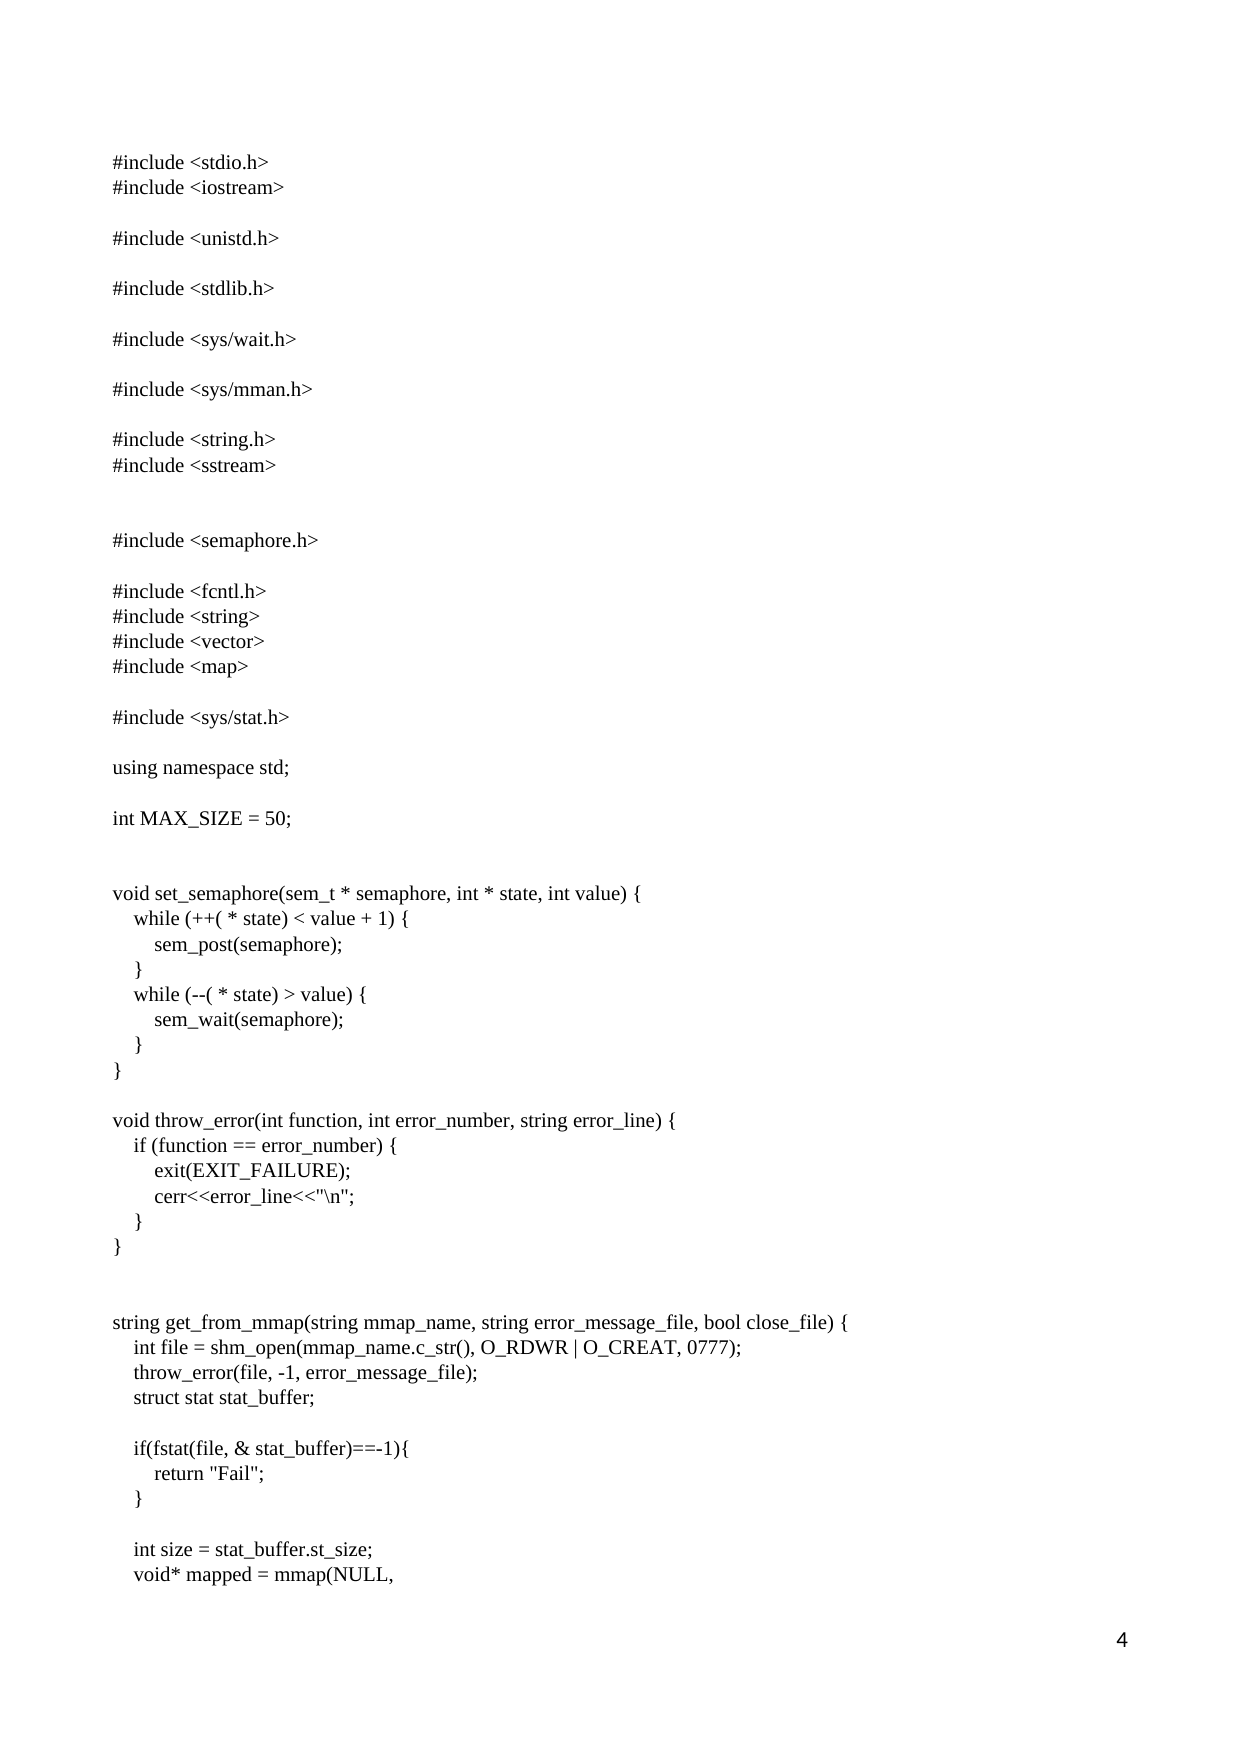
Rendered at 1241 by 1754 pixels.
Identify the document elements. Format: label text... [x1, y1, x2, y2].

text #include <sys/mman.h> [112, 377, 1128, 401]
text #include <sys/wait.h> [112, 326, 1128, 351]
text } [112, 957, 1128, 981]
text void* mapped = mmap(NULL, [112, 1562, 1128, 1586]
text #include <string> [112, 604, 1128, 628]
text int MAX_SIZE = 50; [112, 805, 1128, 829]
text while (--( * state) > value) { [112, 982, 1128, 1006]
text return "Fail"; [112, 1461, 1128, 1485]
text void throw_error(int function, int error_number, string error_line) { [112, 1108, 1128, 1132]
text cerr<<error_line<<"\n"; [112, 1183, 1128, 1208]
text #include <sys/stat.h> [112, 704, 1128, 729]
text while (++( * state) < value + 1) { [112, 906, 1128, 930]
text } [112, 1486, 1128, 1510]
text } [112, 1057, 1128, 1082]
text string get_from_mmap(string mmap_name, string error_message_file, bool close_file) { [112, 1309, 1128, 1334]
text #include <semaphore.h> [112, 528, 1128, 552]
text } [112, 1032, 1128, 1056]
text exit(EXIT_FAILURE); [112, 1158, 1128, 1182]
text #include <map> [112, 654, 1128, 678]
text if(fstat(file, & stat_buffer)==-1){ [112, 1436, 1128, 1460]
text sem_wait(semaphore); [112, 1007, 1128, 1031]
text #include <unistd.h> [112, 226, 1128, 250]
text } [112, 1234, 1128, 1258]
text #include <string.h> [112, 427, 1128, 451]
text int file = shm_open(mmap_name.c_str(), O_RDWR | O_CREAT, 0777); [112, 1335, 1128, 1359]
text #include <vector> [112, 629, 1128, 653]
text sem_post(semaphore); [112, 931, 1128, 956]
text #include <sstream> [112, 452, 1128, 477]
text #include <iostream> [112, 175, 1128, 199]
text throw_error(file, -1, error_message_file); [112, 1360, 1128, 1384]
text if (function == error_number) { [112, 1133, 1128, 1157]
text struct stat stat_buffer; [112, 1385, 1128, 1409]
text #include <fcntl.h> [112, 578, 1128, 603]
text #include <stdlib.h> [112, 276, 1128, 300]
text using namespace std; [112, 755, 1128, 779]
text void set_semaphore(sem_t * semaphore, int * state, int value) { [112, 881, 1128, 905]
text int size = stat_buffer.st_size; [112, 1536, 1128, 1561]
text #include <stdio.h> [112, 150, 1128, 174]
text } [112, 1209, 1128, 1233]
